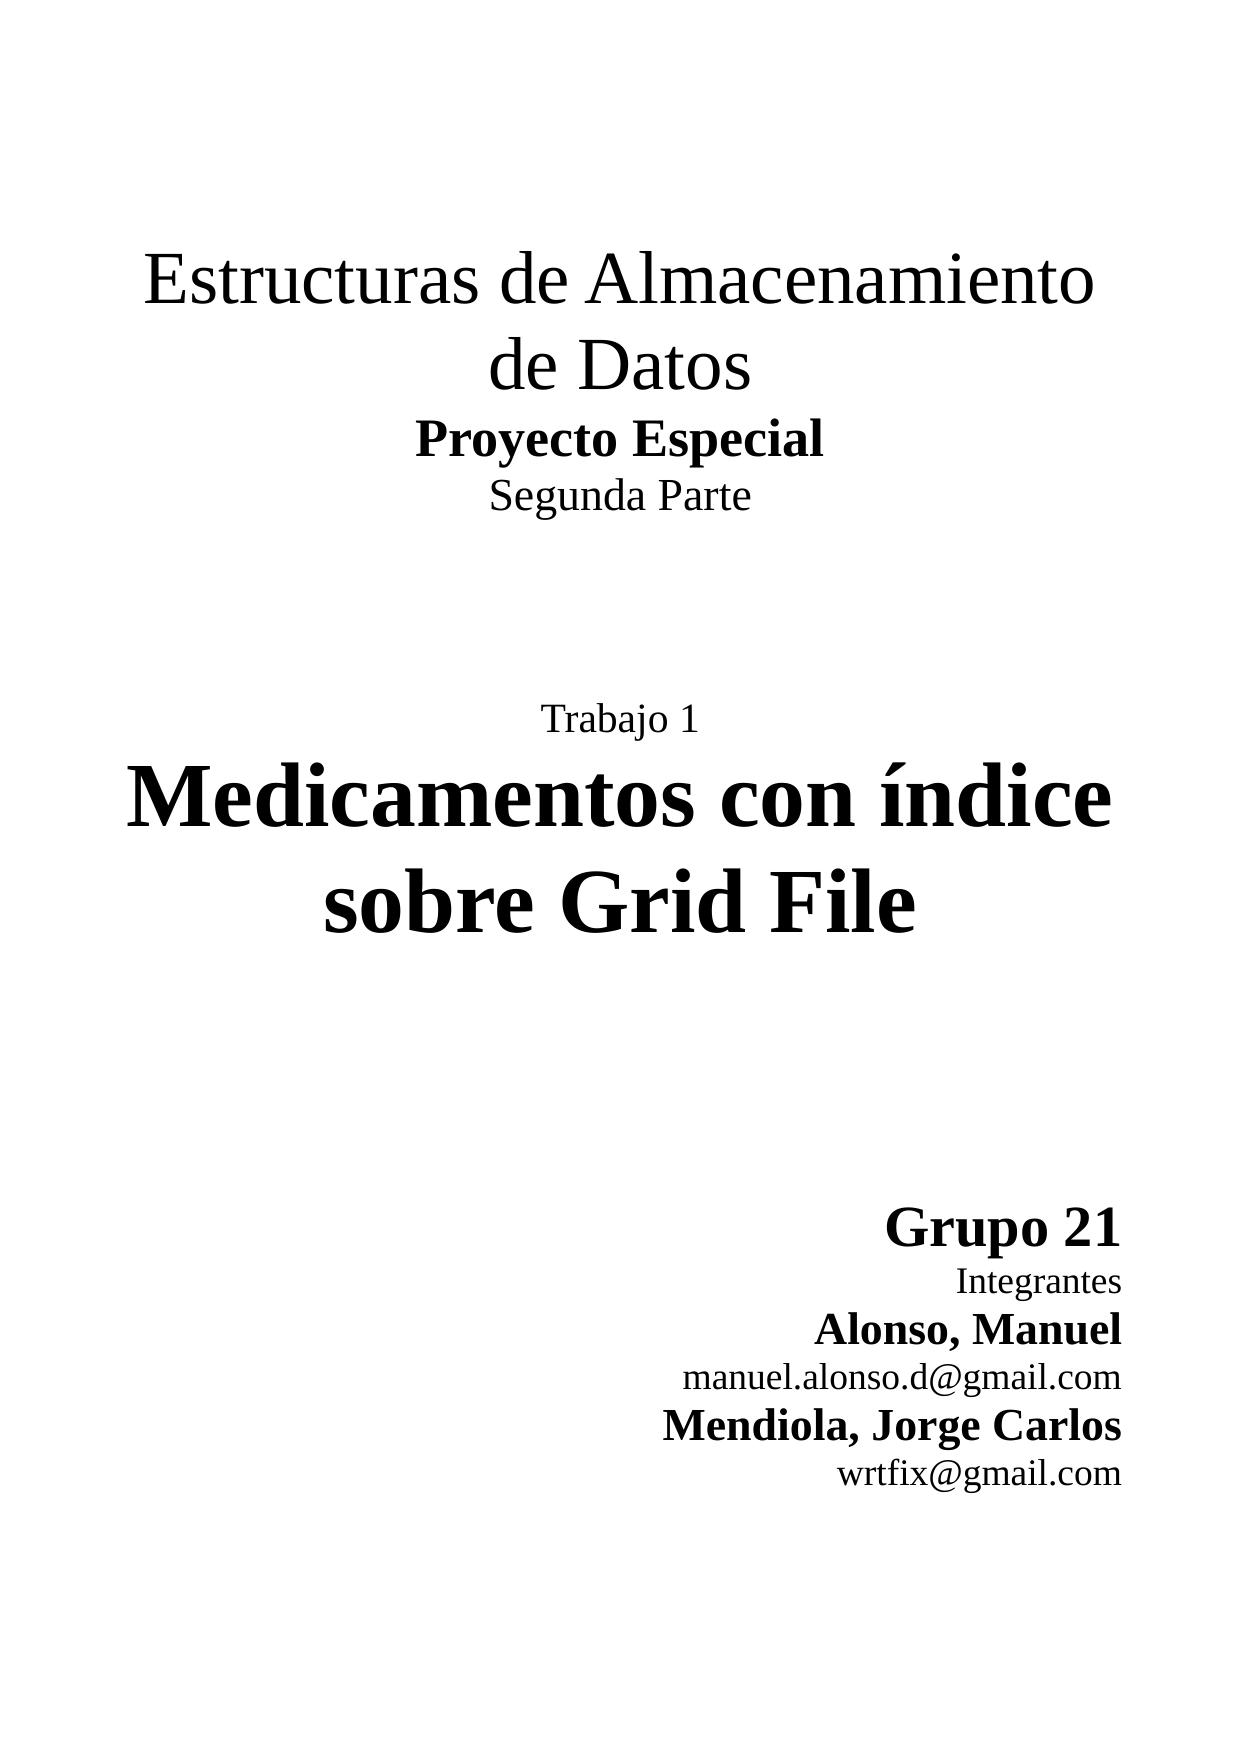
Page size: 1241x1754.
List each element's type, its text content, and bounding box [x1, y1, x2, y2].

text Segunda Parte [118, 468, 1122, 521]
text Integrantes [118, 1258, 1122, 1302]
text manuel.alonso.d@gmail.com [118, 1354, 1122, 1397]
text Mendiola, Jorge Carlos [118, 1397, 1122, 1450]
text Grupo 21 [118, 1191, 1122, 1258]
text Proyecto Especial [118, 406, 1122, 468]
text wrtfix@gmail.com [118, 1450, 1122, 1493]
text Alonso, Manuel [118, 1302, 1122, 1354]
text Trabajo 1 [118, 693, 1122, 741]
text Estructuras de Almacenamiento de Datos [118, 233, 1122, 406]
text Medicamentos con índice sobre Grid File [118, 741, 1122, 952]
